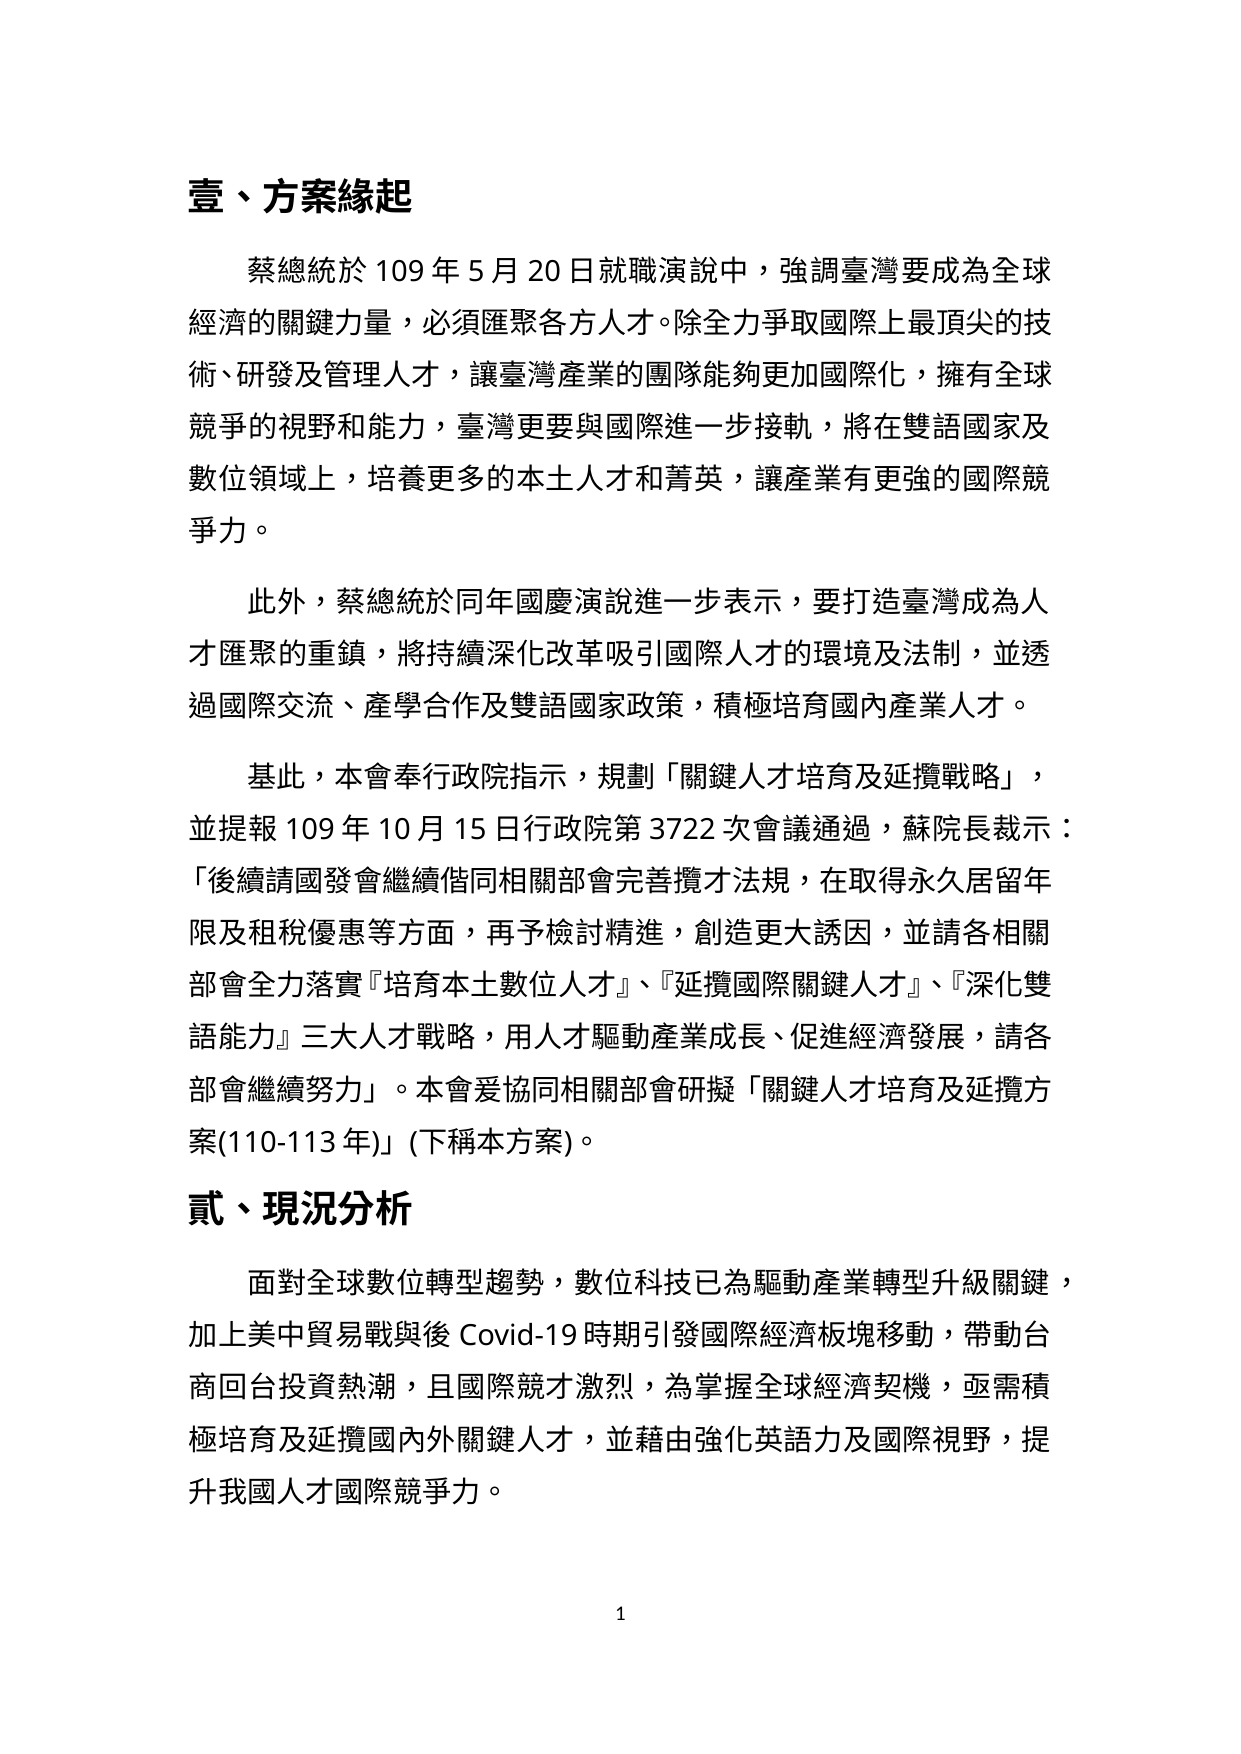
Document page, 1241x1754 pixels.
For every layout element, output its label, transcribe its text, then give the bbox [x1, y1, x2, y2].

subtitle 壹、方案緣起 [187, 169, 1053, 221]
text 蔡總統於109年5月20日就職演說中，強調臺灣要成為全球經濟的關鍵力量，必須匯聚各方人才。除全力爭取國際上最頂尖的技術、研發及管理人才，讓臺灣產業的團隊能夠更加國際化，擁有全球競爭的視野和能力，臺灣更要與國際進一步接軌，將在雙語國家及數位領域上，培養更多的本土人才和菁英，讓產業有更強的國際競爭力。 [189, 239, 1053, 552]
text 基此，本會奉行政院指示，規劃「關鍵人才培育及延攬戰略」，並提報109年10月15日行政院第3722次會議通過，蘇院長裁示：「後續請國發會繼續偕同相關部會完善攬才法規，在取得永久居留年限及租稅優惠等方面，再予檢討精進，創造更大誘因，並請各相關部會全力落實『培育本土數位人才』、『延攬國際關鍵人才』、『深化雙語能力』三大人才戰略，用人才驅動產業成長、促進經濟發展，請各部會繼續努力」。本會爰協同相關部會研擬「關鍵人才培育及延攬方案(110-113年)」(下稱本方案)。 [189, 746, 1053, 1162]
text 此外，蔡總統於同年國慶演說進一步表示，要打造臺灣成為人才匯聚的重鎮，將持續深化改革吸引國際人才的環境及法制，並透過國際交流、產學合作及雙語國家政策，積極培育國內產業人才。 [189, 571, 1053, 727]
text 面對全球數位轉型趨勢，數位科技已為驅動產業轉型升級關鍵，加上美中貿易戰與後Covid-19時期引發國際經濟板塊移動，帶動台商回台投資熱潮，且國際競才激烈，為掌握全球經濟契機，亟需積極培育及延攬國內外關鍵人才，並藉由強化英語力及國際視野，提升我國人才國際競爭力。 [189, 1252, 1053, 1512]
subtitle 貳、現況分析 [187, 1181, 1053, 1233]
